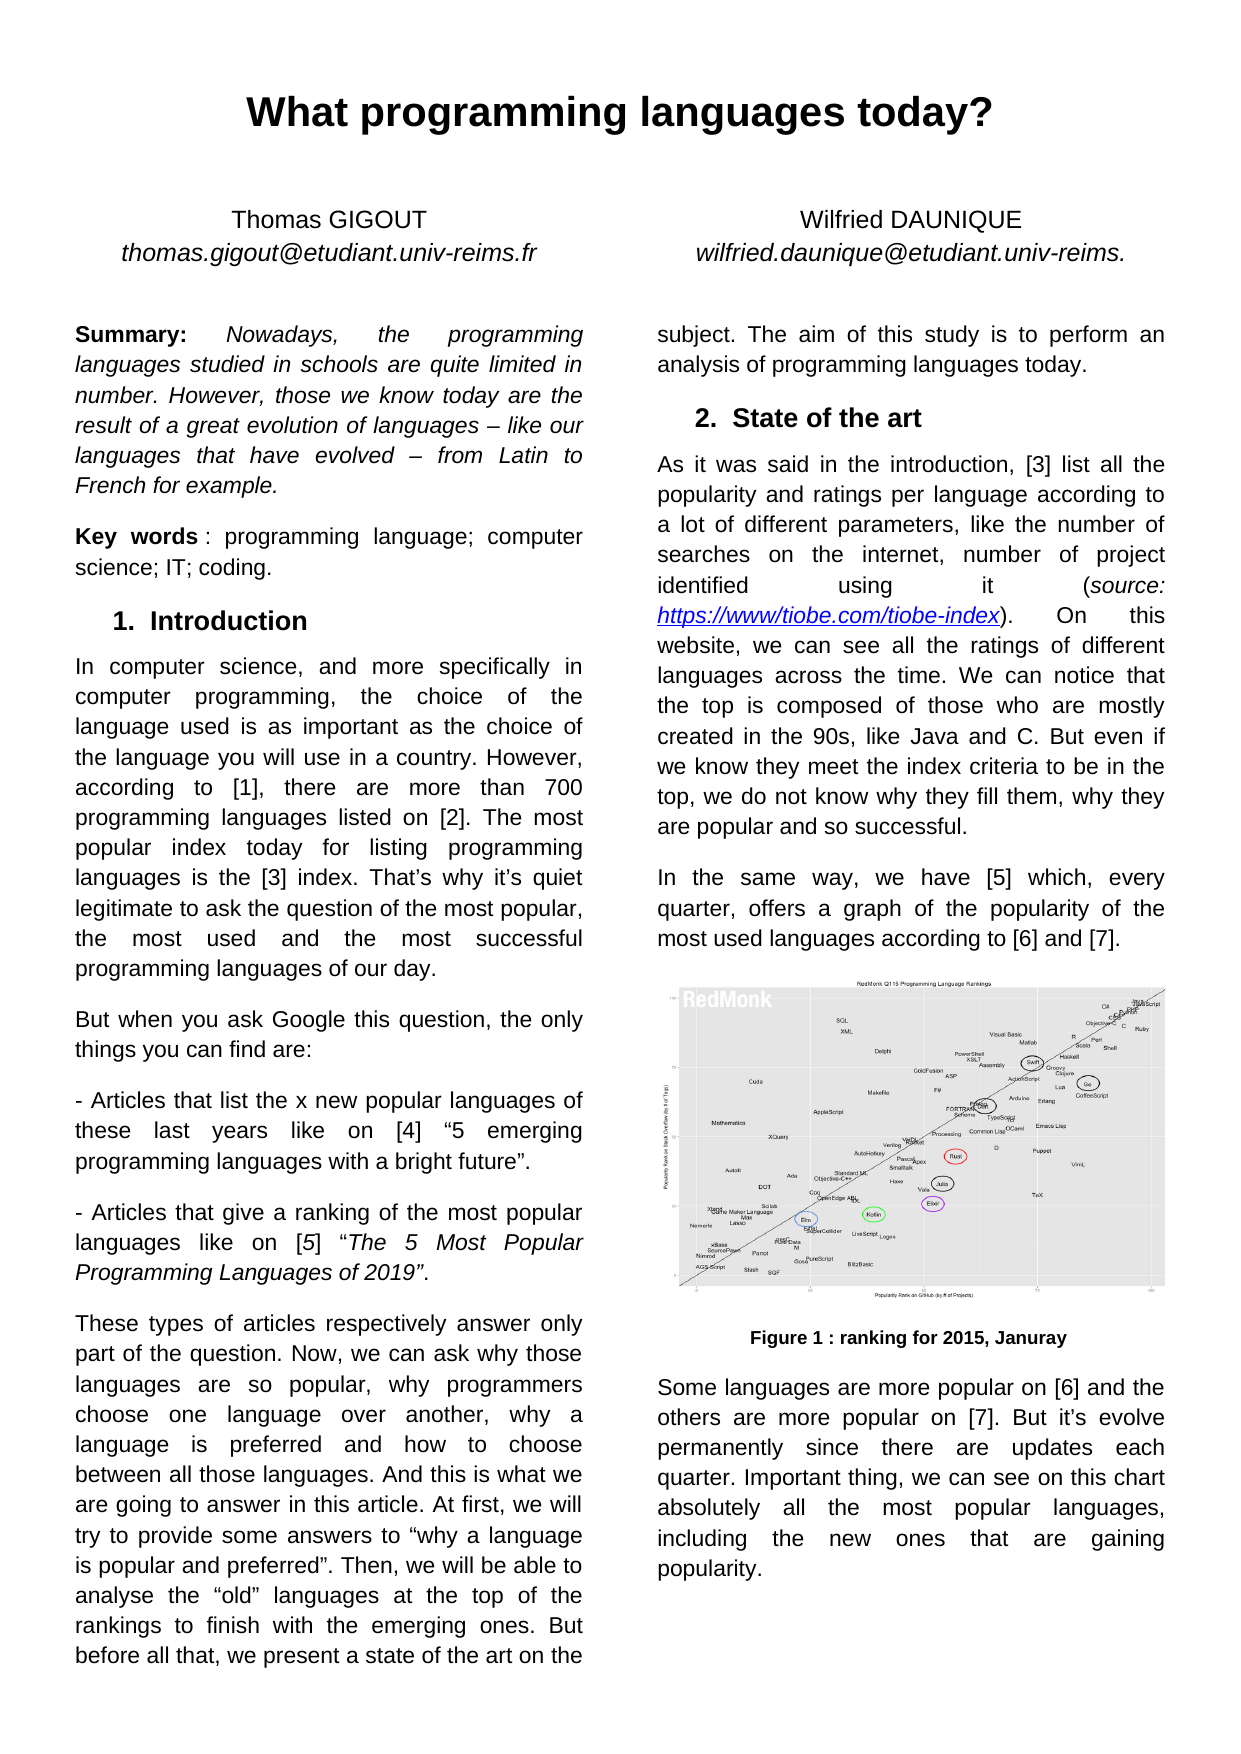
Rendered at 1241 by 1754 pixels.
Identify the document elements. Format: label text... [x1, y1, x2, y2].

text - Articles that give a ranking of the most popular languages like on [5] “The 5 Most Popular Programming Languages of 2019”. [75, 1199, 583, 1286]
text But when you ask Google this question, the only things you can find are: [75, 1006, 583, 1063]
text As it was said in the introduction, [3] list all the popularity and ratings per language according to a lot of different parameters, like the number of searches on the internet, number of project identified using it (source: https://www/tiobe.com/tiobe-index). On this website, we can see all the ratings of different languages across the time. We can notice that the top is composed of those who are mostly created in the 90s, like Java and C. But even if we know they meet the index criteria to be in the top, we do not know why they fill them, why they are popular and so successful. [657, 451, 1165, 840]
text Summary: Nowadays, the programming languages studied in schools are quite limited in number. However, those we know today are the result of a great evolution of languages – like our languages that have evolved – from Latin to French for example. [75, 321, 583, 498]
text Key words : programming language; computer science; IT; coding. [75, 523, 583, 580]
text Figure 1 : ranking for 2015, Januray [657, 1300, 1165, 1349]
subtitle Introduction [112, 604, 583, 636]
text Wilfried DAUNIQUE [657, 205, 1165, 234]
subtitle State of the art [694, 402, 1165, 434]
subtitle What programming languages today? [75, 87, 1165, 135]
text Some languages are more popular on [6] and the others are more popular on [7]. But it’s evolve permanently since there are updates each quarter. Important thing, we can see on this chart absolutely all the most popular languages, including the new ones that are gaining popularity. [657, 1373, 1165, 1581]
text Thomas GIGOUT [75, 205, 583, 234]
text subject. The aim of this study is to perform an analysis of programming languages today. [657, 321, 1165, 378]
text In computer science, and more specifically in computer programming, the choice of the language used is as important as the choice of the language you will use in a country. However, according to [1], there are more than 700 programming languages listed on [2]. The most popular index today for listing programming languages is the [3] index. That’s why it’s quiet legitimate to ask the question of the most popular, the most used and the most successful programming languages of our day. [75, 653, 583, 981]
text These types of articles respectively answer only part of the question. Now, we can ask why those languages are so popular, why programmers choose one language over another, why a language is preferred and how to choose between all those languages. And this is what we are going to answer in this article. At first, we will try to provide some answers to “why a language is popular and preferred”. Then, we will be able to analyse the “old” languages at the top of the rankings to finish with the emerging ones. But before all that, we present a state of the art on the [75, 1310, 583, 1669]
text wilfried.daunique@etudiant.univ-reims. [657, 238, 1165, 267]
text In the same way, we have [5] which, every quarter, offers a graph of the popularity of the most used languages according to [6] and [7]. [657, 864, 1165, 951]
text thomas.gigout@etudiant.univ-reims.fr [75, 238, 583, 267]
text - Articles that list the x new popular languages of these last years like on [4] “5 emerging programming languages with a bright future”. [75, 1087, 583, 1174]
picture [657, 976, 1166, 1300]
